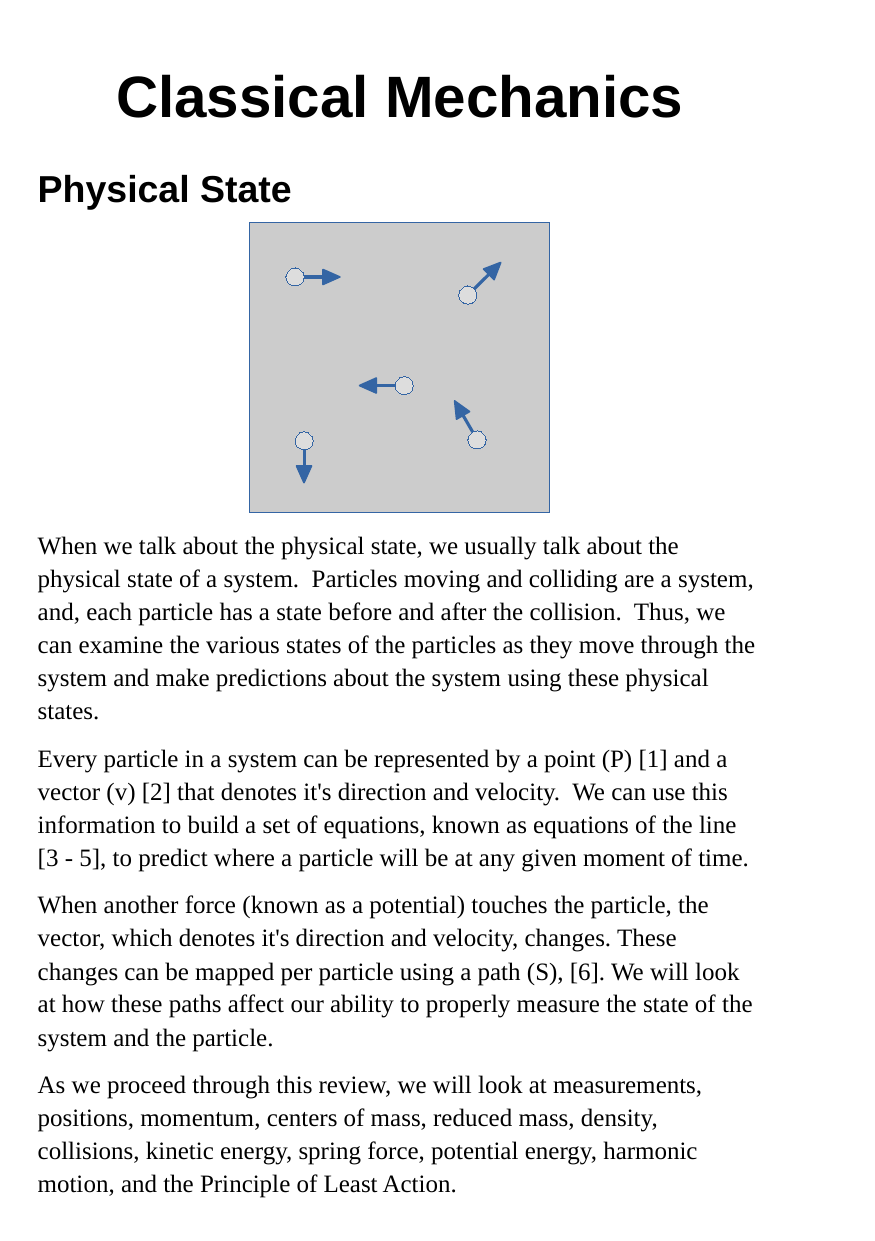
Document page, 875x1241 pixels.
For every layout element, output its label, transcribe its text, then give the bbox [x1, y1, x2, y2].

subtitle Physical State [37, 167, 762, 210]
text When another force (known as a potential) touches the particle, the vector, which denotes it's direction and velocity, changes. These changes can be mapped per particle using a path (S), [6]. We will look at how these paths affect our ability to properly measure the state of the system and the particle. [37, 891, 762, 1051]
text Every particle in a system can be represented by a point (P) [1] and a vector (v) [2] that denotes it's direction and velocity. We can use this information to build a set of equations, known as equations of the line [3 - 5], to predict where a particle will be at any given moment of time. [37, 744, 762, 872]
title Classical Mechanics [37, 62, 762, 129]
text When we talk about the physical state, we usually talk about the physical state of a system. Particles moving and colliding are a system, and, each particle has a state before and after the collision. Thus, we can examine the various states of the particles as they move through the system and make predictions about the system using these physical states. [37, 531, 762, 725]
text As we proceed through this review, we will look at measurements, positions, momentum, centers of mass, reduced mass, density, collisions, kinetic energy, spring force, potential energy, harmonic motion, and the Principle of Least Action. [37, 1070, 762, 1198]
